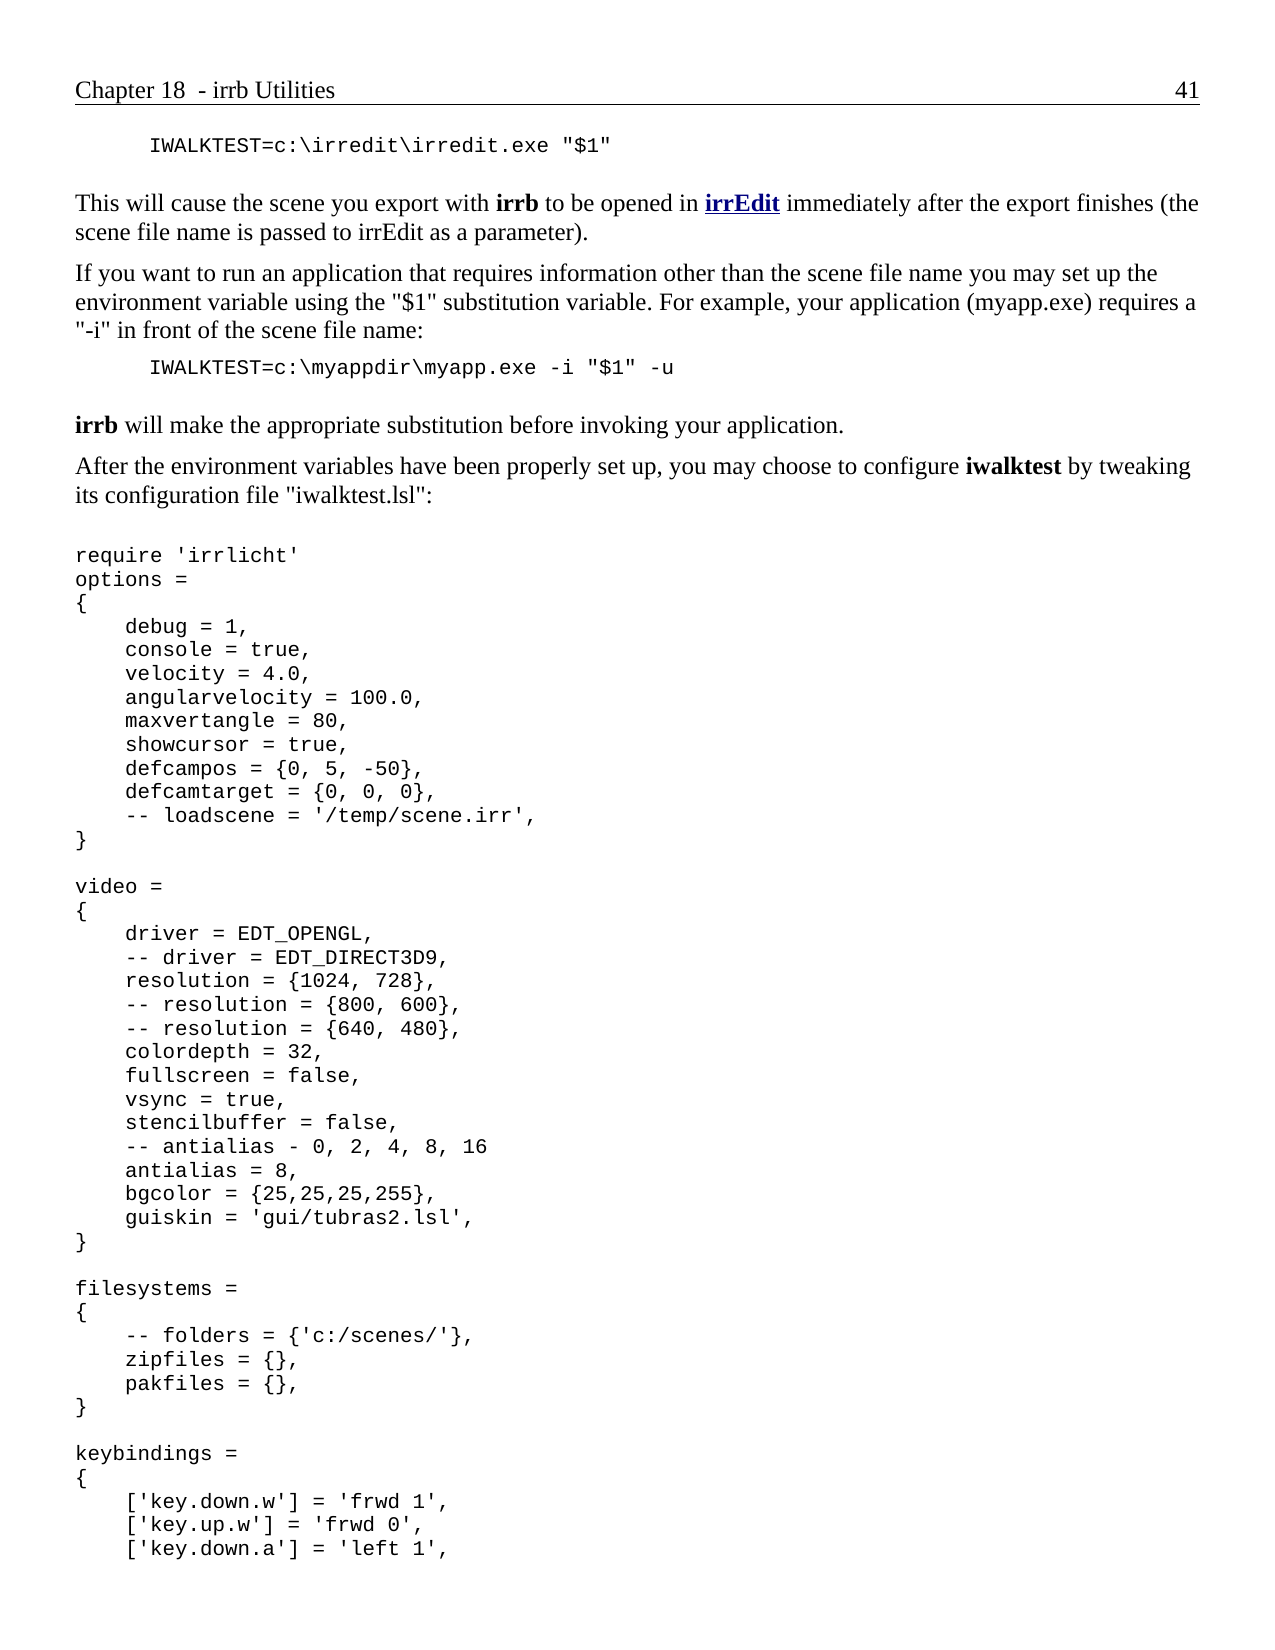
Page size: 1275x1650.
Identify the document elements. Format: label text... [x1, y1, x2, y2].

text IWALKTEST=c:\irredit\irredit.exe "$1" [75, 135, 1200, 159]
text { [75, 1467, 1200, 1491]
text velocity = 4.0, [75, 663, 1200, 687]
text -- driver = EDT_DIRECT3D9, [75, 947, 1200, 971]
text { [75, 592, 1200, 616]
text colordepth = 32, [75, 1041, 1200, 1065]
text -- resolution = {800, 600}, [75, 994, 1200, 1018]
text showcursor = true, [75, 734, 1200, 758]
text defcamtarget = {0, 0, 0}, [75, 781, 1200, 805]
text keybindings = [75, 1443, 1200, 1467]
text -- resolution = {640, 480}, [75, 1018, 1200, 1041]
text resolution = {1024, 728}, [75, 971, 1200, 994]
text debug = 1, [75, 616, 1200, 639]
text guiskin = 'gui/tubras2.lsl', [75, 1207, 1200, 1231]
text require 'irrlicht' [75, 545, 1200, 568]
text defcampos = {0, 5, -50}, [75, 758, 1200, 781]
text } [75, 1231, 1200, 1254]
text } [75, 829, 1200, 852]
text ['key.down.w'] = 'frwd 1', [75, 1491, 1200, 1514]
text options = [75, 568, 1200, 592]
text fullscreen = false, [75, 1065, 1200, 1089]
text -- antialias - 0, 2, 4, 8, 16 [75, 1136, 1200, 1160]
text vsync = true, [75, 1089, 1200, 1112]
text antialias = 8, [75, 1160, 1200, 1183]
text } [75, 1396, 1200, 1420]
text { [75, 899, 1200, 923]
text irrb will make the appropriate substitution before invoking your application. [75, 410, 1200, 439]
text After the environment variables have been properly set up, you may choose to configure iwalktest by tweaking its configuration file "iwalktest.lsl": [75, 451, 1200, 509]
text If you want to run an application that requires information other than the scene file name you may set up the environment variable using the "$1" substitution variable. For example, your application (myapp.exe) requires a "-i" in front of the scene file name: [75, 258, 1200, 344]
text video = [75, 876, 1200, 899]
text zipfiles = {}, [75, 1349, 1200, 1372]
text This will cause the scene you export with irrb to be opened in irrEdit immediately after the export finishes (the scene file name is passed to irrEdit as a parameter). [75, 188, 1200, 246]
text stencilbuffer = false, [75, 1112, 1200, 1136]
text filesystems = [75, 1278, 1200, 1302]
text bgcolor = {25,25,25,255}, [75, 1183, 1200, 1207]
text { [75, 1302, 1200, 1325]
text ['key.down.a'] = 'left 1', [75, 1538, 1200, 1562]
text console = true, [75, 639, 1200, 663]
text -- folders = {'c:/scenes/'}, [75, 1325, 1200, 1349]
text maxvertangle = 80, [75, 710, 1200, 734]
text driver = EDT_OPENGL, [75, 923, 1200, 947]
text IWALKTEST=c:\myappdir\myapp.exe -i "$1" -u [75, 357, 1200, 381]
text angularvelocity = 100.0, [75, 687, 1200, 710]
text -- loadscene = '/temp/scene.irr', [75, 805, 1200, 829]
text ['key.up.w'] = 'frwd 0', [75, 1514, 1200, 1538]
text pakfiles = {}, [75, 1372, 1200, 1396]
